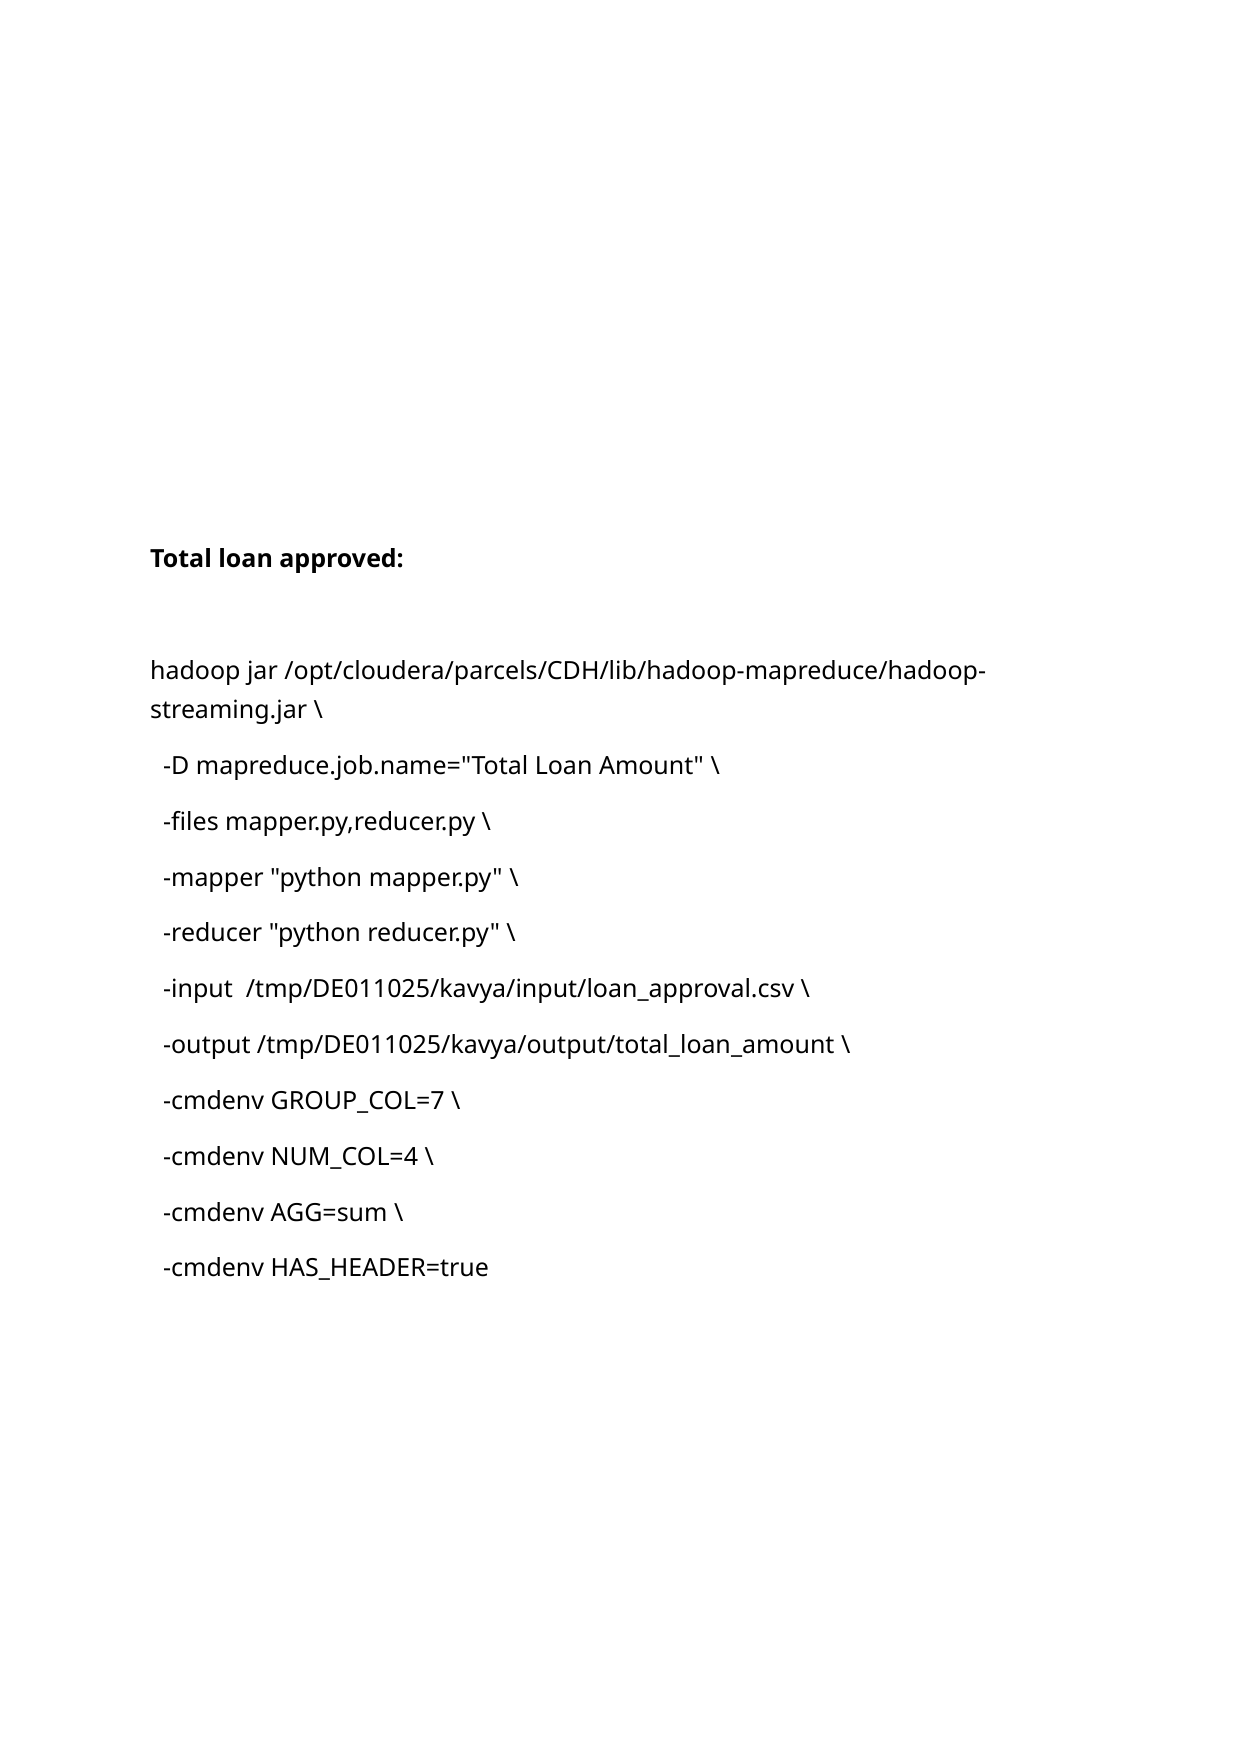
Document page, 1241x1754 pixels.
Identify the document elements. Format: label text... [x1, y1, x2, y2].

text Total loan approved: [150, 541, 1090, 575]
text -cmdenv AGG=sum \ [150, 1194, 1090, 1228]
text -D mapreduce.job.name="Total Loan Amount" \ [150, 747, 1090, 782]
text -cmdenv HAS_HEADER=true [150, 1250, 1090, 1284]
text -cmdenv NUM_COL=4 \ [150, 1138, 1090, 1172]
text -files mapper.py,reducer.py \ [150, 803, 1090, 837]
text -reducer "python reducer.py" \ [150, 915, 1090, 949]
text hadoop jar /opt/cloudera/parcels/CDH/lib/hadoop-mapreduce/hadoop-streaming.jar \ [150, 652, 1090, 726]
text -mapper "python mapper.py" \ [150, 859, 1090, 893]
text -cmdenv GROUP_COL=7 \ [150, 1082, 1090, 1117]
text -output /tmp/DE011025/kavya/output/total_loan_amount \ [150, 1027, 1090, 1061]
text -input /tmp/DE011025/kavya/input/loan_approval.csv \ [150, 971, 1090, 1005]
